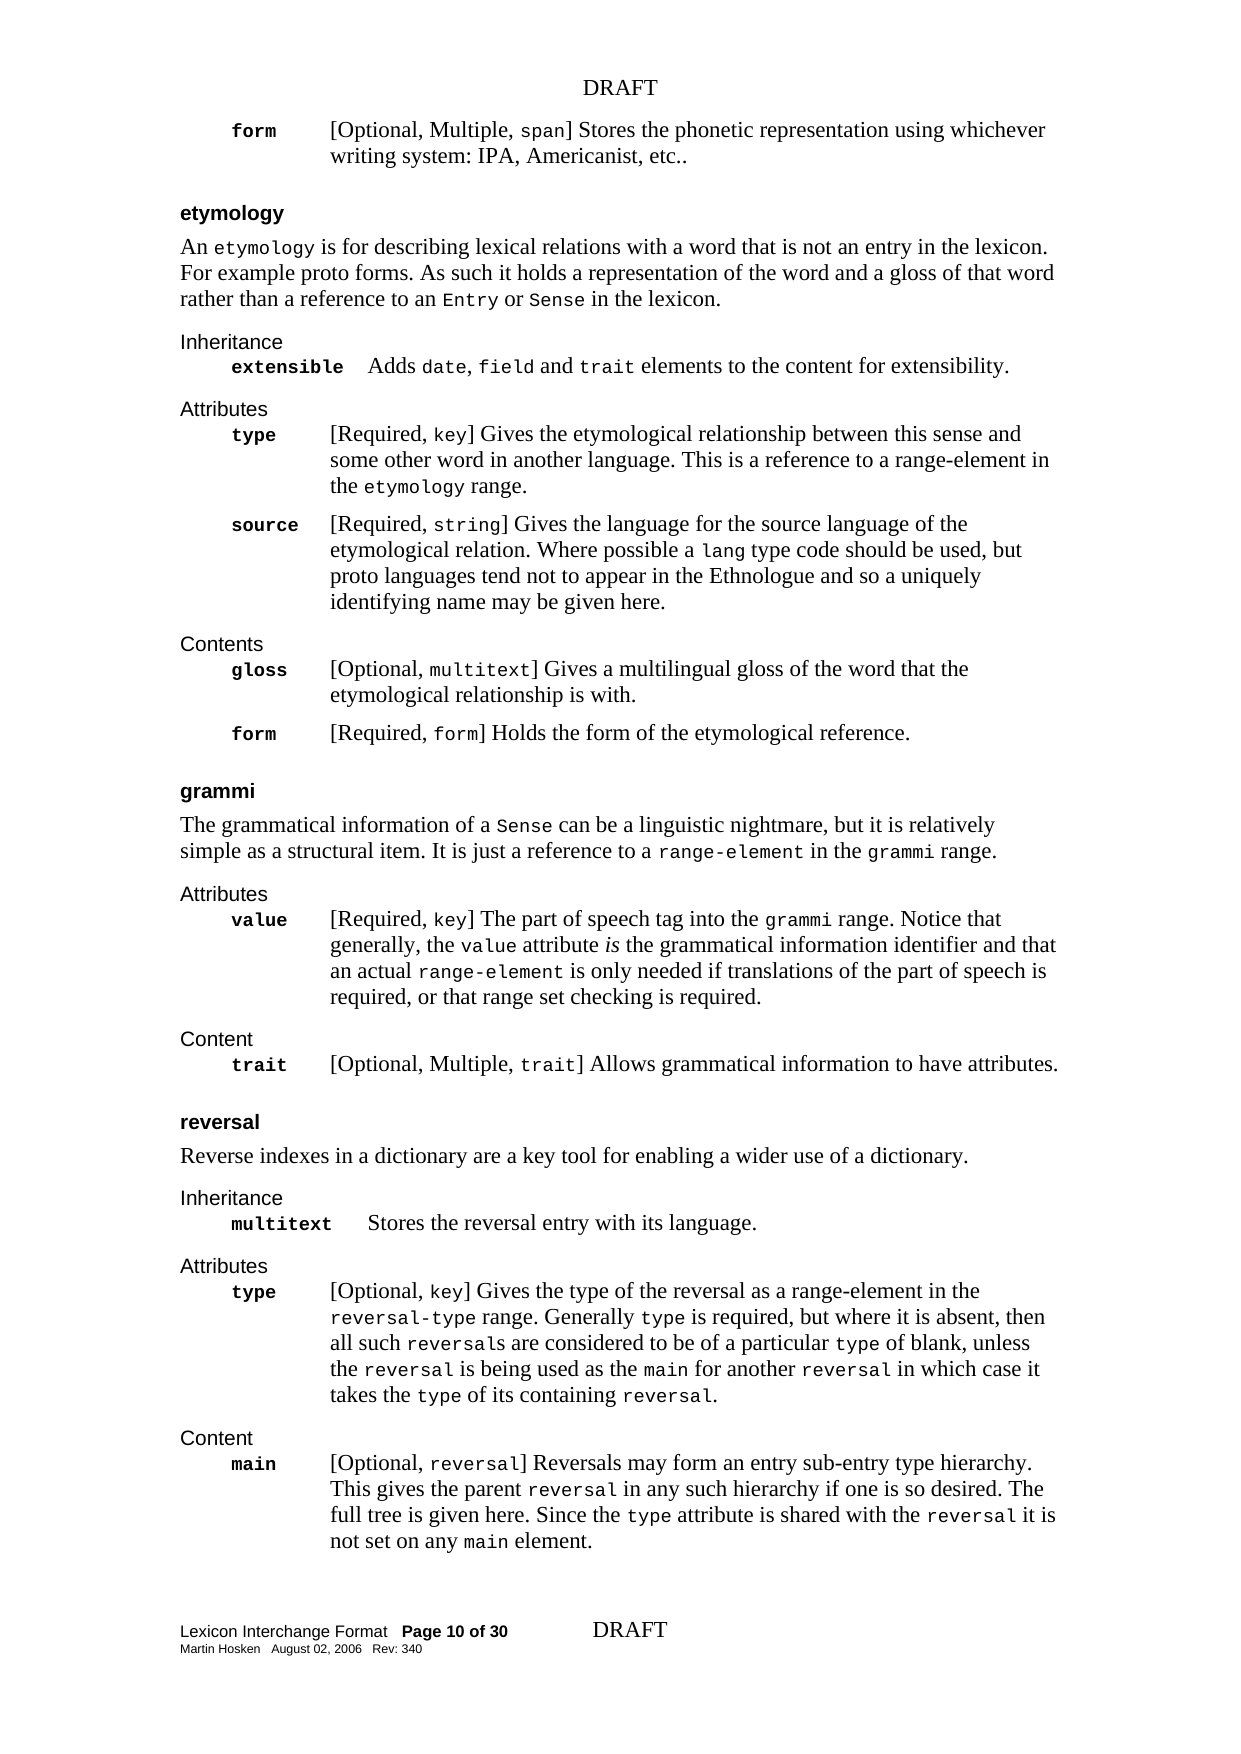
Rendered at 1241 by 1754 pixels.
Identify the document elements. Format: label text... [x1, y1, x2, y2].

text The grammatical information of a Sense can be a linguistic nightmare, but it is relatively simple as a structural item. It is just a reference to a range-element in the grammi range. [180, 812, 1061, 864]
subtitle Contents [180, 633, 1061, 656]
text form [Required, form] Holds the form of the etymological reference. [231, 720, 1061, 746]
text value [Required, key] The part of speech tag into the grammi range. Notice that generally, the value attribute is the grammatical information identifier and that an actual range-element is only needed if translations of the part of speech is required, or that range set checking is required. [231, 906, 1061, 1009]
text extensible Adds date, field and trait elements to the content for extensibility. [231, 353, 1061, 379]
subtitle Inheritance [180, 330, 1061, 353]
subtitle etymology [180, 202, 1061, 225]
text multitext Stores the reversal entry with its language. [231, 1210, 1061, 1236]
text main [Optional, reversal] Reversals may form an entry sub-entry type hierarchy. This gives the parent reversal in any such hierarchy if one is so desired. The full tree is given here. Since the type attribute is shared with the reversal it is not set on any main element. [231, 1449, 1061, 1554]
text trait [Optional, Multiple, trait] Allows grammatical information to have attributes. [231, 1051, 1061, 1077]
text Reverse indexes in a dictionary are a key tool for enabling a wider use of a dictionary. [180, 1143, 1061, 1168]
subtitle grammi [180, 779, 1061, 803]
subtitle reversal [180, 1110, 1061, 1134]
text gloss [Optional, multitext] Gives a multilingual gloss of the word that the etymological relationship is with. [231, 656, 1061, 707]
subtitle Attributes [180, 1254, 1061, 1278]
subtitle Inheritance [180, 1187, 1061, 1210]
subtitle Attributes [180, 398, 1061, 421]
text source [Required, string] Gives the language for the source language of the etymological relation. Where possible a lang type code should be used, but proto languages tend not to appear in the Ethnologue and so a uniquely identifying name may be given here. [231, 511, 1061, 614]
subtitle Content [180, 1426, 1061, 1449]
text type [Required, key] Gives the etymological relationship between this sense and some other word in another language. This is a reference to a range-element in the etymology range. [231, 421, 1061, 499]
text An etymology is for describing lexical relations with a word that is not an entry in the lexicon. For example proto forms. As such it holds a representation of the word and a gloss of that word rather than a reference to an Entry or Sense in the lexicon. [180, 234, 1061, 312]
subtitle Attributes [180, 882, 1061, 906]
subtitle Content [180, 1028, 1061, 1051]
text form [Optional, Multiple, span] Stores the phonetic representation using whichever writing system: IPA, Americanist, etc.. [231, 117, 1061, 168]
text type [Optional, key] Gives the type of the reversal as a range-element in the reversal-type range. Generally type is required, but where it is absent, then all such reversals are considered to be of a particular type of blank, unless the reversal is being used as the main for another reversal in which case it takes the type of its containing reversal. [231, 1278, 1061, 1408]
